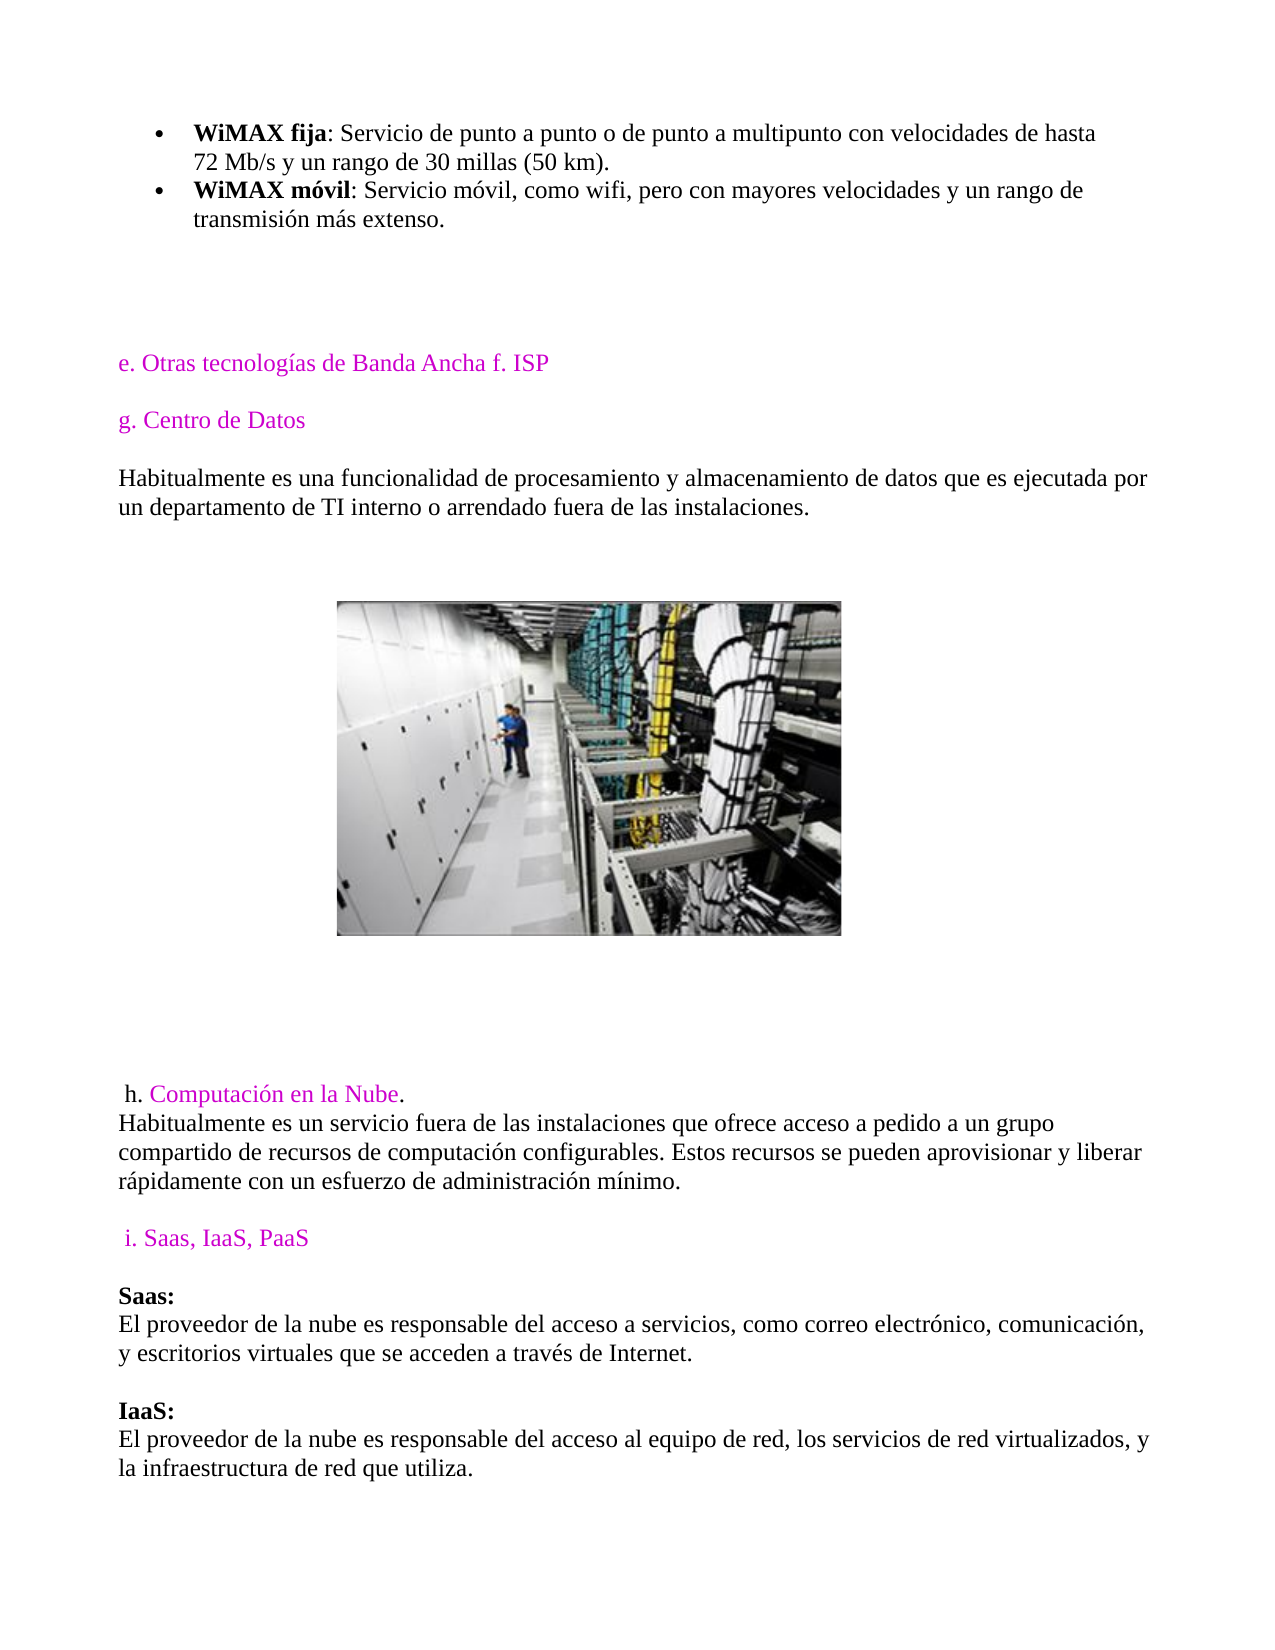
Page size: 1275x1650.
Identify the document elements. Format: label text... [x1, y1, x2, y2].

picture [336, 601, 842, 936]
text i. Saas, IaaS, PaaS [118, 1223, 1157, 1252]
list WiMAX fija: Servicio de punto a punto o de punto a multipunto con velocidades de hasta 72 Mb/s y un rango de 30 millas (50 km). [156, 118, 1157, 176]
text e. Otras tecnologías de Banda Ancha f. ISP [118, 348, 1157, 377]
text h. Computación en la Nube. [118, 1079, 1157, 1108]
text Habitualmente es un servicio fuera de las instalaciones que ofrece acceso a pedido a un grupo compartido de recursos de computación configurables. Estos recursos se pueden aprovisionar y liberar rápidamente con un esfuerzo de administración mínimo. [118, 1108, 1157, 1194]
text g. Centro de Datos [118, 406, 1157, 434]
text Habitualmente es una funcionalidad de procesamiento y almacenamiento de datos que es ejecutada por un departamento de TI interno o arrendado fuera de las instalaciones. [118, 463, 1157, 521]
list WiMAX móvil: Servicio móvil, como wifi, pero con mayores velocidades y un rango de transmisión más extenso. [156, 176, 1157, 233]
text IaaS: [118, 1396, 1157, 1424]
text Saas: [118, 1281, 1157, 1309]
text El proveedor de la nube es responsable del acceso a servicios, como correo electrónico, comunicación, y escritorios virtuales que se acceden a través de Internet. [118, 1309, 1157, 1367]
text El proveedor de la nube es responsable del acceso al equipo de red, los servicios de red virtualizados, y la infraestructura de red que utiliza. [118, 1424, 1157, 1482]
